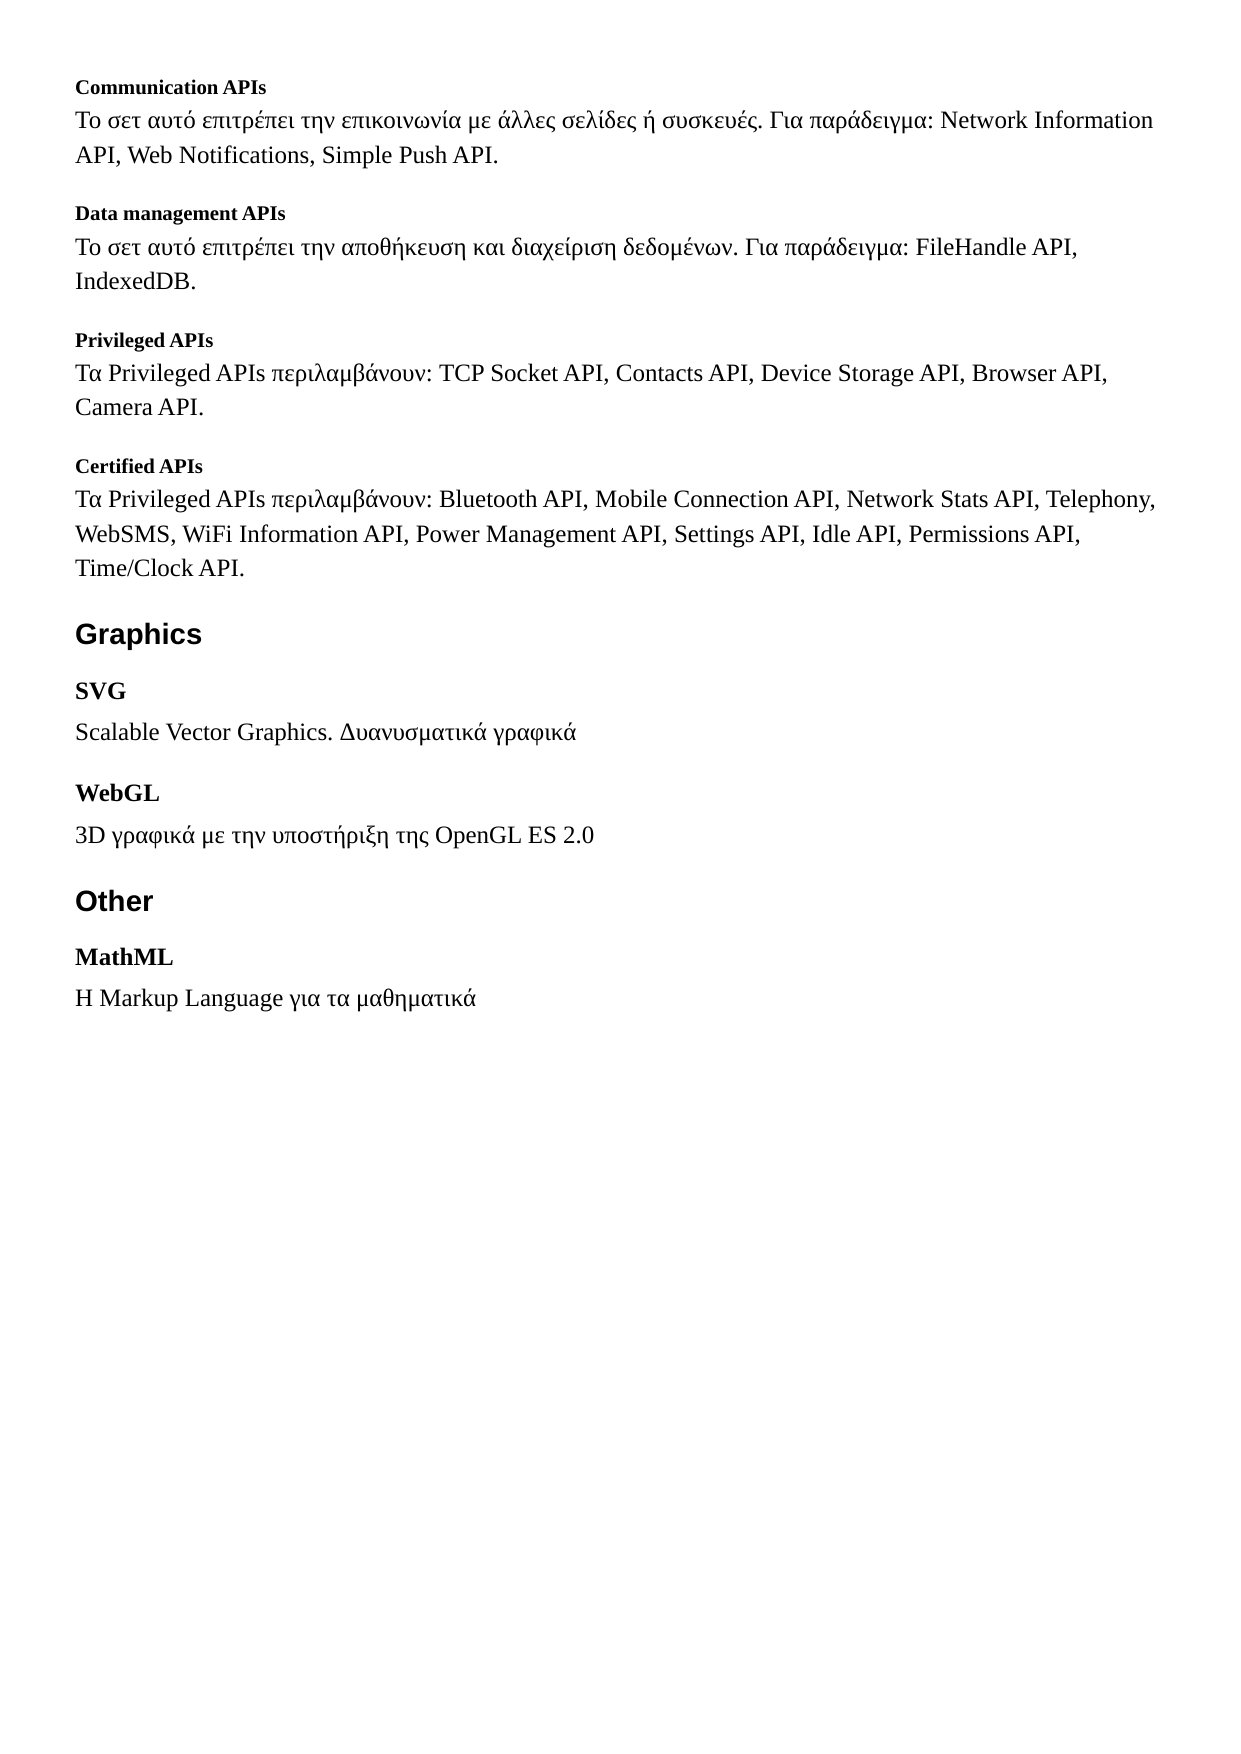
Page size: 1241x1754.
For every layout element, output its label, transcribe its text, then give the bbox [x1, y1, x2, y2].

subtitle Graphics [75, 617, 1165, 651]
text Τα Privileged APIs περιλαμβάνουν: TCP Socket API, Contacts API, Device Storage API, Browser API, Camera API. [75, 358, 1165, 421]
text Το σετ αυτό επιτρέπει την επικοινωνία με άλλες σελίδες ή συσκευές. Για παράδειγμα: Network Information API, Web Notifications, Simple Push API. [75, 105, 1165, 168]
text Η Markup Language για τα μαθηματικά [75, 983, 1165, 1012]
subtitle MathML [75, 942, 1165, 971]
subtitle SVG [75, 676, 1165, 704]
text 3D γραφικά με την υποστήριξη της OpenGL ES 2.0 [75, 820, 1165, 848]
subtitle Privileged APIs [75, 328, 1165, 352]
subtitle Other [75, 883, 1165, 917]
subtitle WebGL [75, 778, 1165, 807]
text Το σετ αυτό επιτρέπει την αποθήκευση και διαχείριση δεδομένων. Για παράδειγμα: FileHandle API, IndexedDB. [75, 232, 1165, 295]
text Τα Privileged APIs περιλαμβάνουν: Bluetooth API, Mobile Connection API, Network Stats API, Telephony, WebSMS, WiFi Information API, Power Management API, Settings API, Idle API, Permissions API, Time/Clock API. [75, 484, 1165, 582]
subtitle Data management APIs [75, 201, 1165, 225]
text Scalable Vector Graphics. Δυανυσματικά γραφικά [75, 717, 1165, 746]
subtitle Communication APIs [75, 75, 1165, 99]
subtitle Certified APIs [75, 454, 1165, 478]
